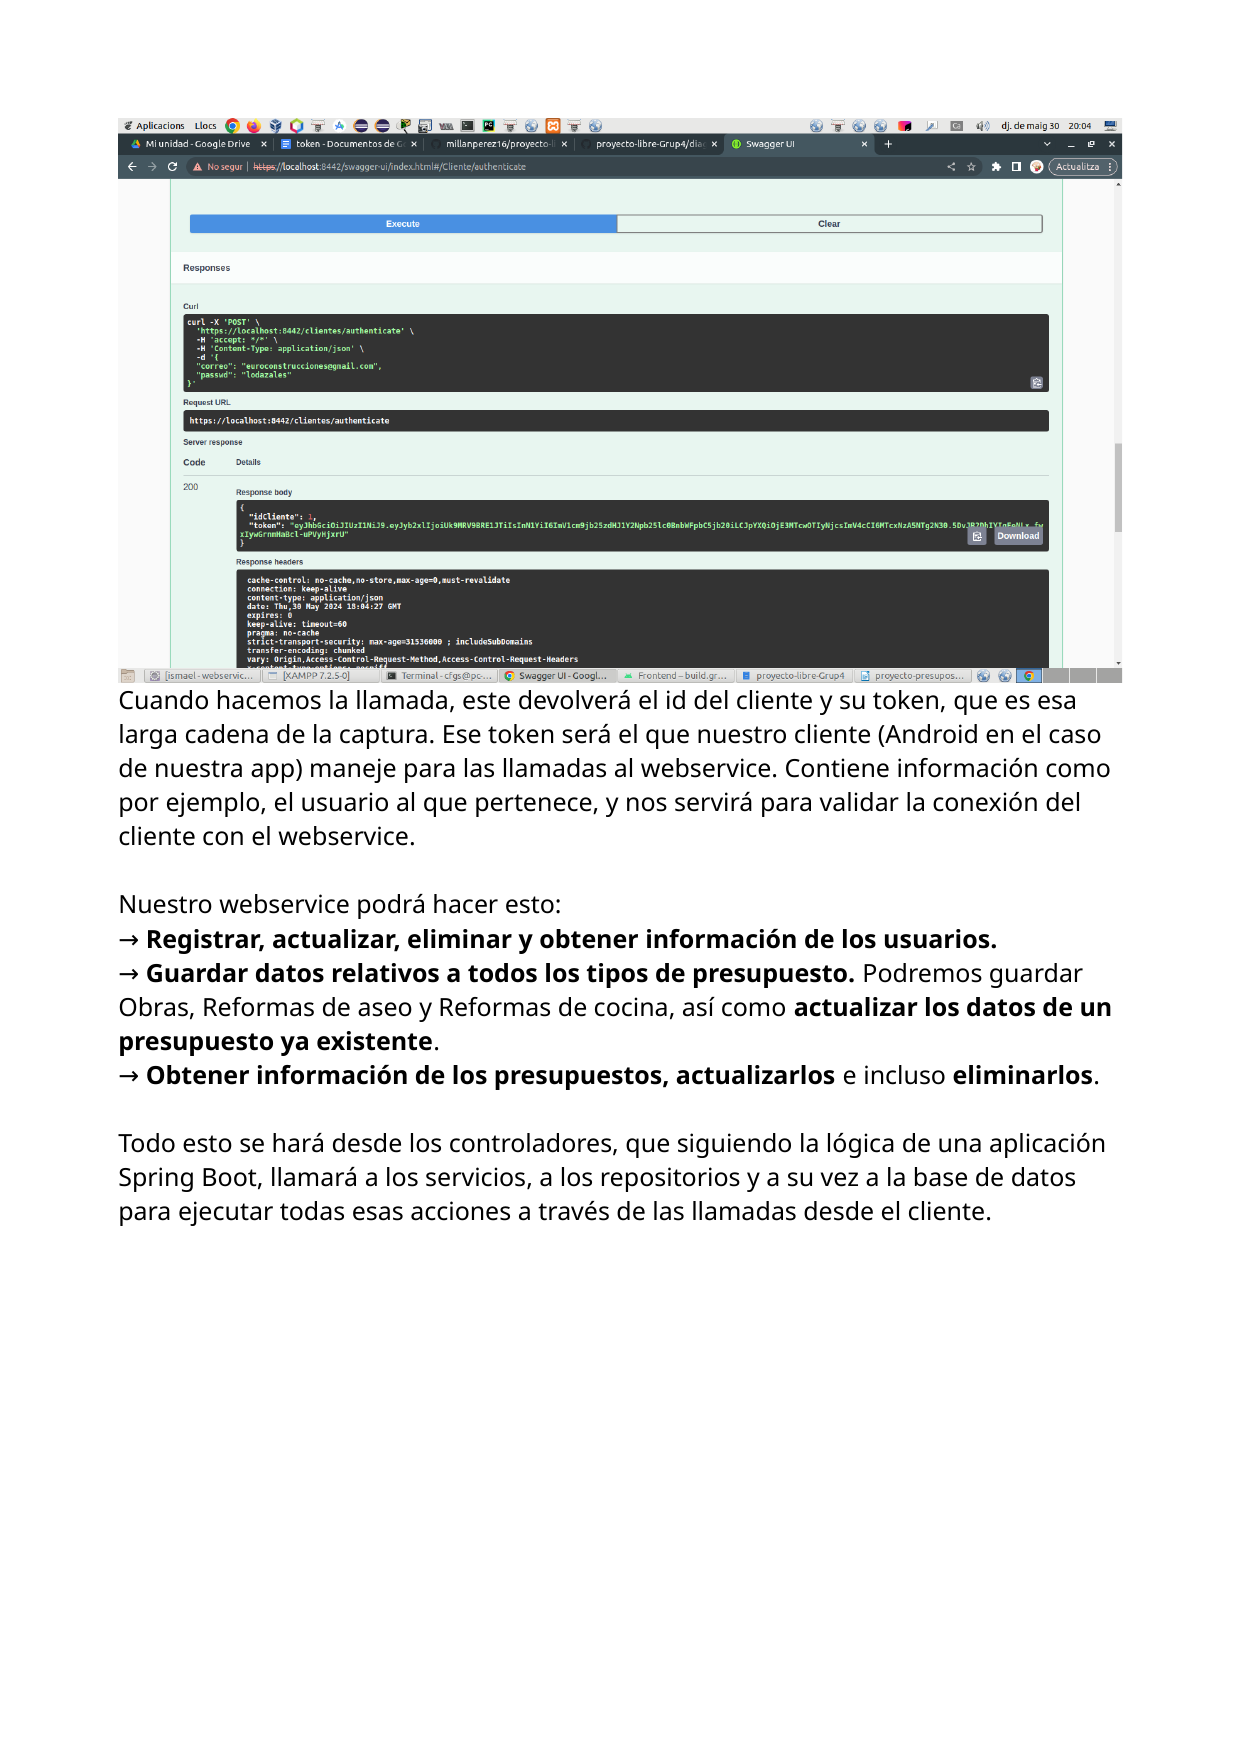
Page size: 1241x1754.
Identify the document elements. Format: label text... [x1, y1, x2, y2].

text Cuando hacemos la llamada, este devolverá el id del cliente y su token, que es esa larga cadena de la captura. Ese token será el que nuestro cliente (Android en el caso de nuestra app) maneje para las llamadas al webservice. Contiene información como por ejemplo, el usuario al que pertenece, y nos servirá para validar la conexión del cliente con el webservice. [118, 683, 1122, 853]
text Todo esto se hará desde los controladores, que siguiendo la lógica de una aplicación Spring Boot, llamará a los servicios, a los repositorios y a su vez a la base de datos para ejecutar todas esas acciones a través de las llamadas desde el cliente. [118, 1126, 1122, 1257]
text → Registrar, actualizar, eliminar y obtener información de los usuarios. → Guardar datos relativos a todos los tipos de presupuesto. Podremos guardar Obras, Reformas de aseo y Reformas de cocina, así como actualizar los datos de un presupuesto ya existente. [118, 921, 1122, 1057]
picture [118, 118, 1123, 683]
text → Obtener información de los presupuestos, actualizarlos e incluso eliminarlos. [118, 1057, 1122, 1092]
text Nuestro webservice podrá hacer esto: [118, 853, 1122, 921]
